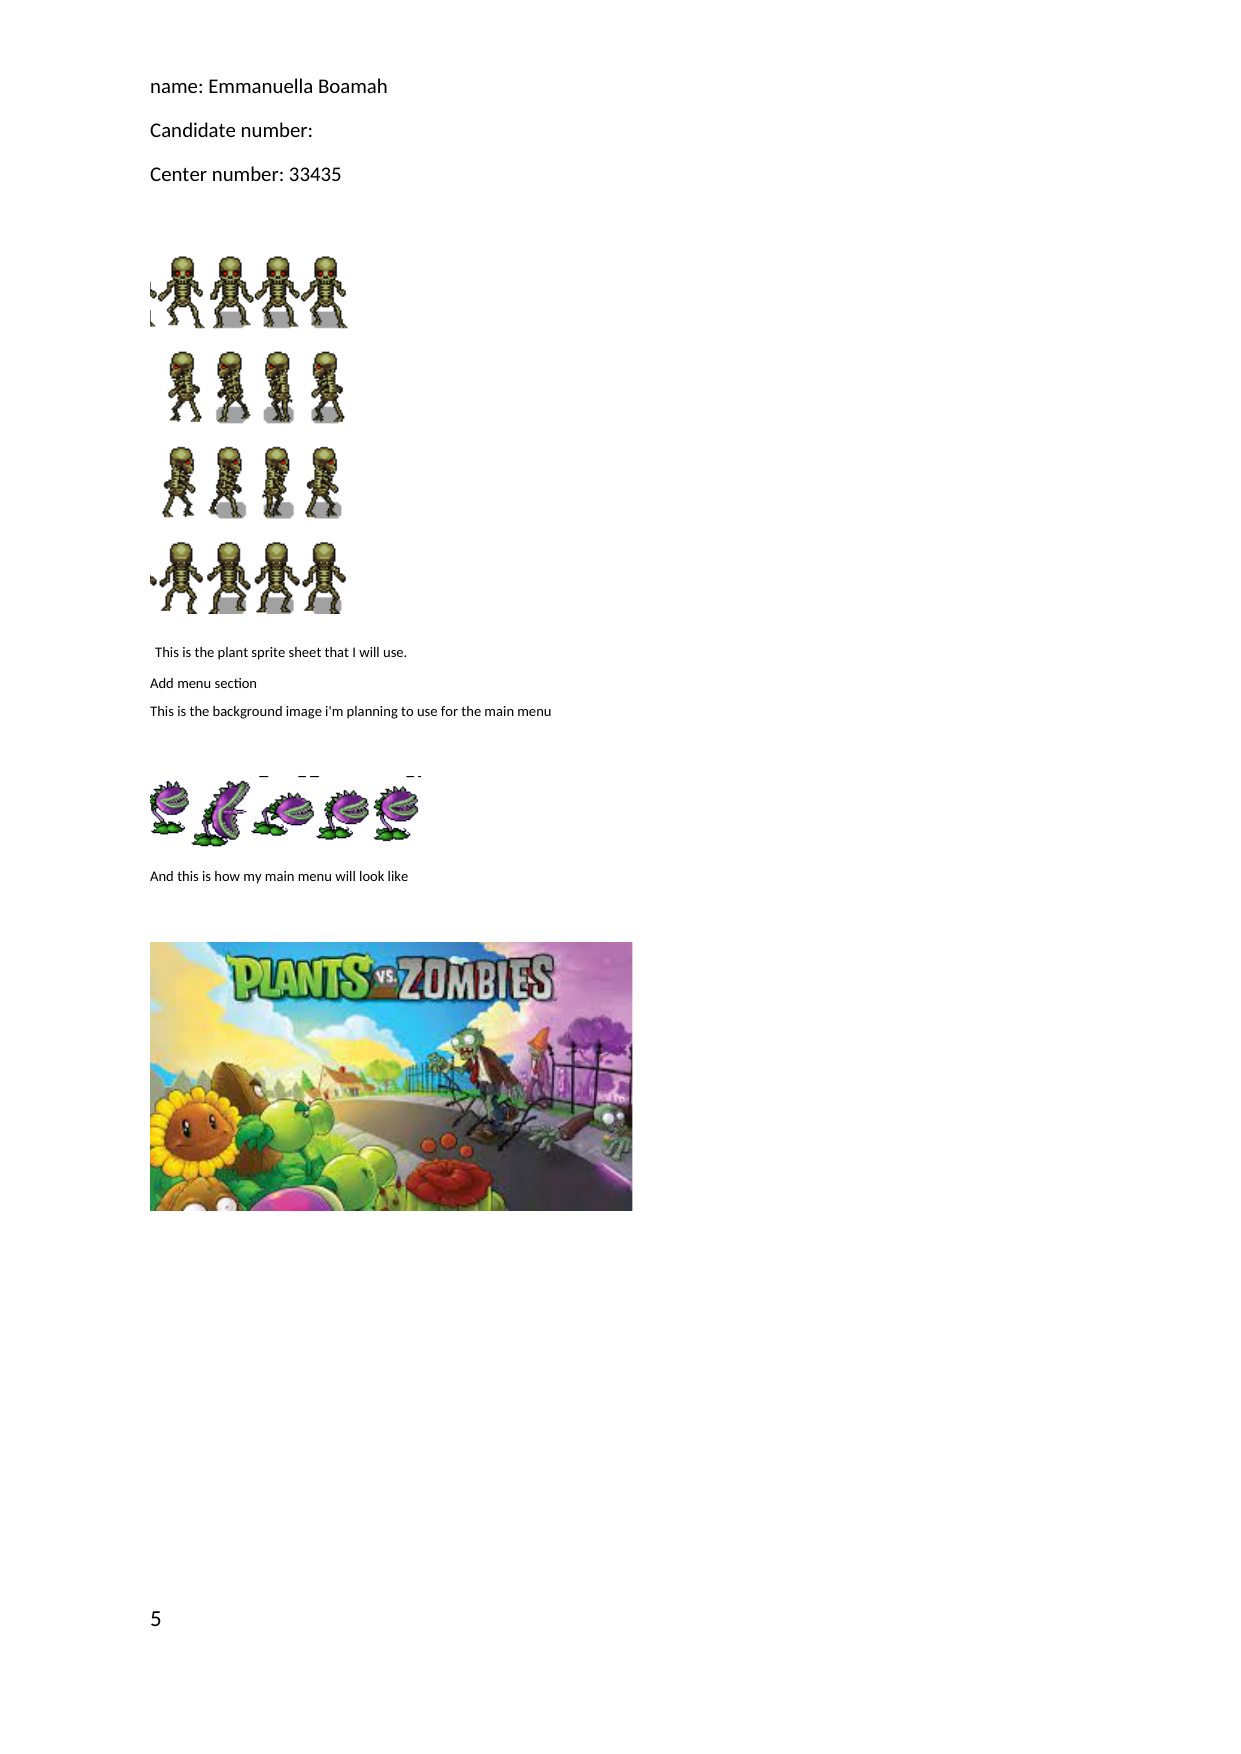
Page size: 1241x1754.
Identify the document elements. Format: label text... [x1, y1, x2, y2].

text Add menu section [150, 674, 1090, 702]
text This is the plant sprite sheet that I will use. [150, 633, 1090, 674]
text This is the background image i'm planning to use for the main menu [150, 702, 1090, 730]
text And this is how my main menu will look like [150, 868, 1090, 896]
